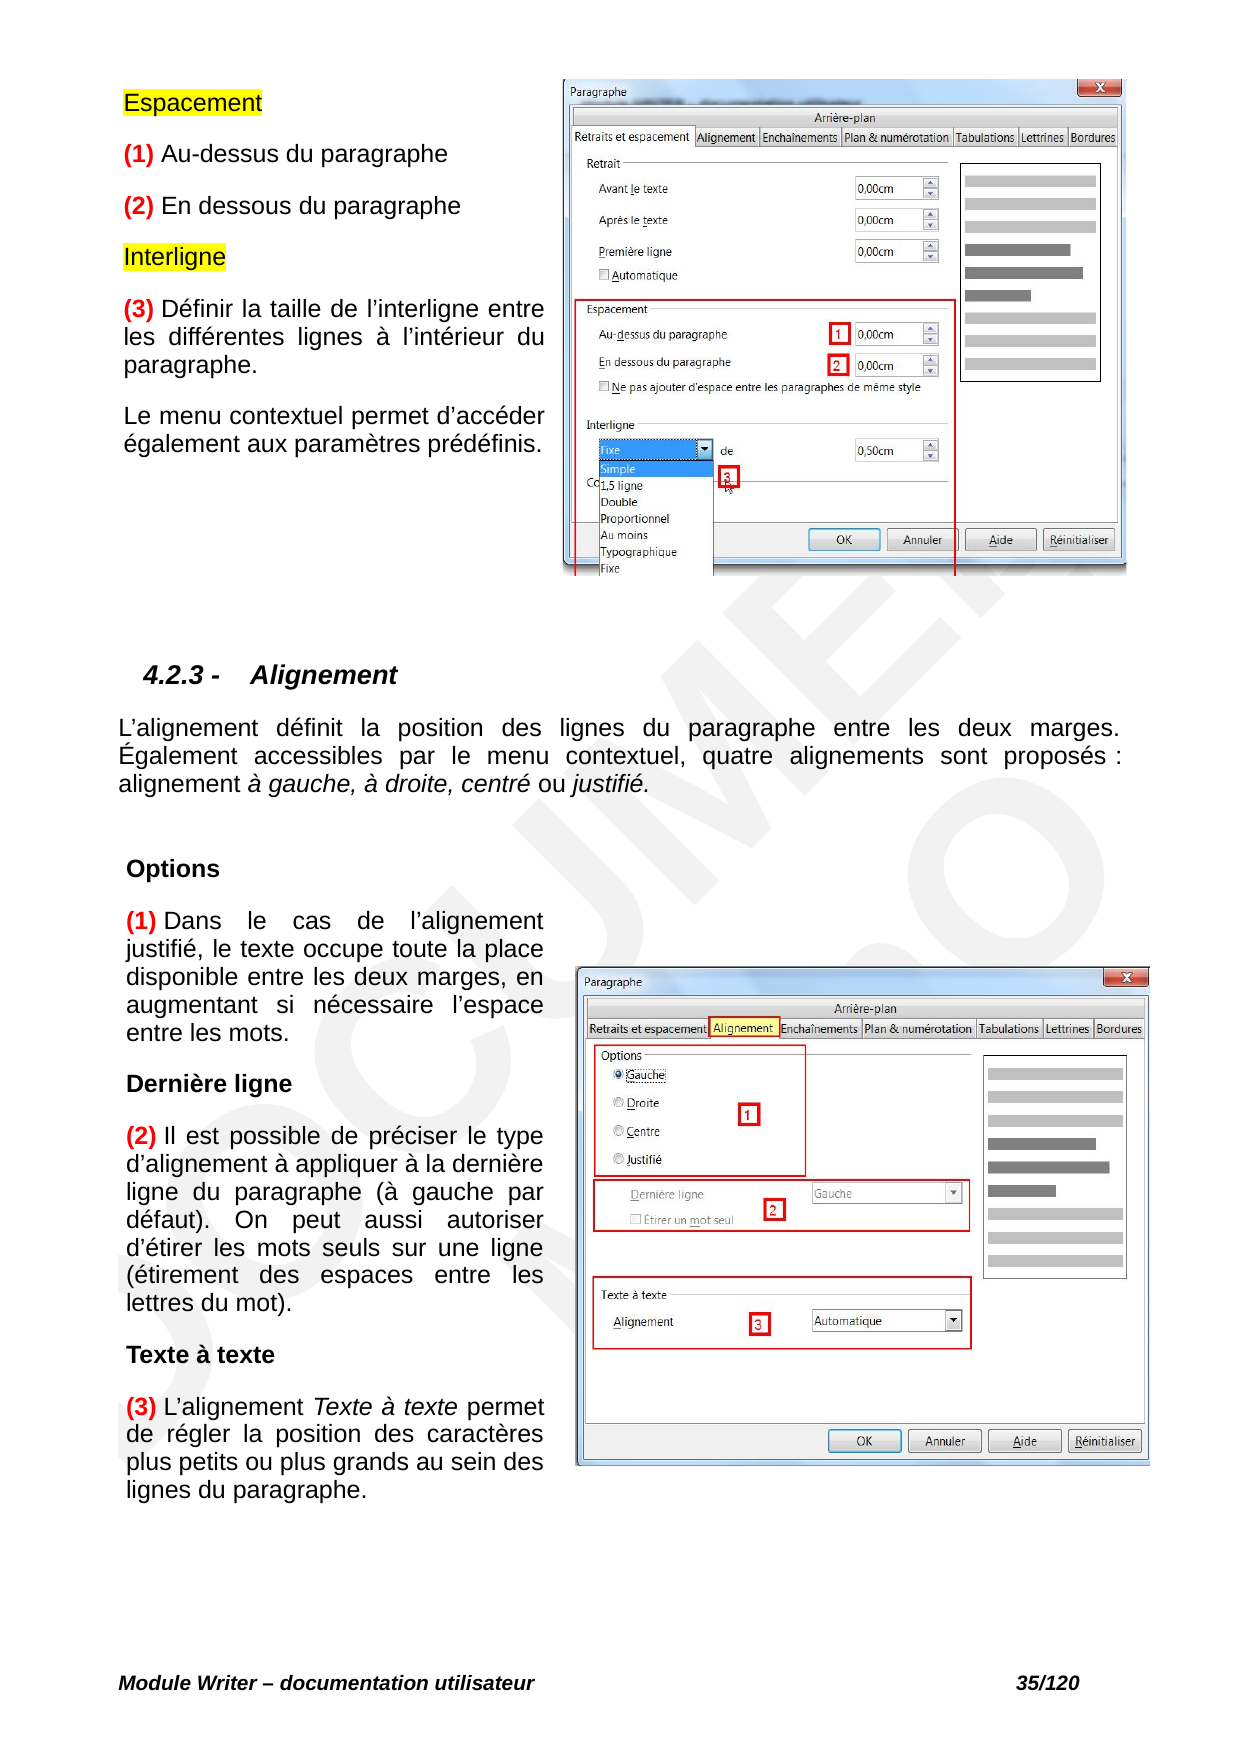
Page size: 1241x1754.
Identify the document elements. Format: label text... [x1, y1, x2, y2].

table_header Options (1) Dans le cas de l’alignement justifié, le texte occupe toute la place disponible entre les deux marges, en augmentant si nécessaire l’espace entre les mots. Dernière ligne (2) Il est possible de préciser le type d’alignement à appliquer à la dernière ligne du paragraphe (à gauche par défaut). On peut aussi autoriser d’étirer les mots seuls sur une ligne (étirement des espaces entre les lettres du mot). Texte à texte (3) L’alignement Texte à texte permet de régler la position des caractères plus petits ou plus grands au sein des lignes du paragraphe. [120, 826, 550, 1510]
table_header [551, 80, 1122, 611]
table_header Espacement (1) Au-dessus du paragraphe (2) En dessous du paragraphe Interligne (3) Définir la taille de l’interligne entre les différentes lignes à l’intérieur du paragraphe. Le menu contextuel permet d’accéder également aux paramètres prédéfinis. [118, 59, 551, 611]
table_header [551, 59, 1122, 79]
text L’alignement définit la position des lignes du paragraphe entre les deux marges. Également accessibles par le menu contextuel, quatre alignements sont proposés : alignement à gauche, à droite, centré ou justifié. [118, 714, 1122, 798]
subtitle Alignement [143, 660, 1122, 691]
table_header [550, 826, 1139, 1510]
picture [575, 966, 1150, 1466]
picture [562, 79, 1127, 576]
